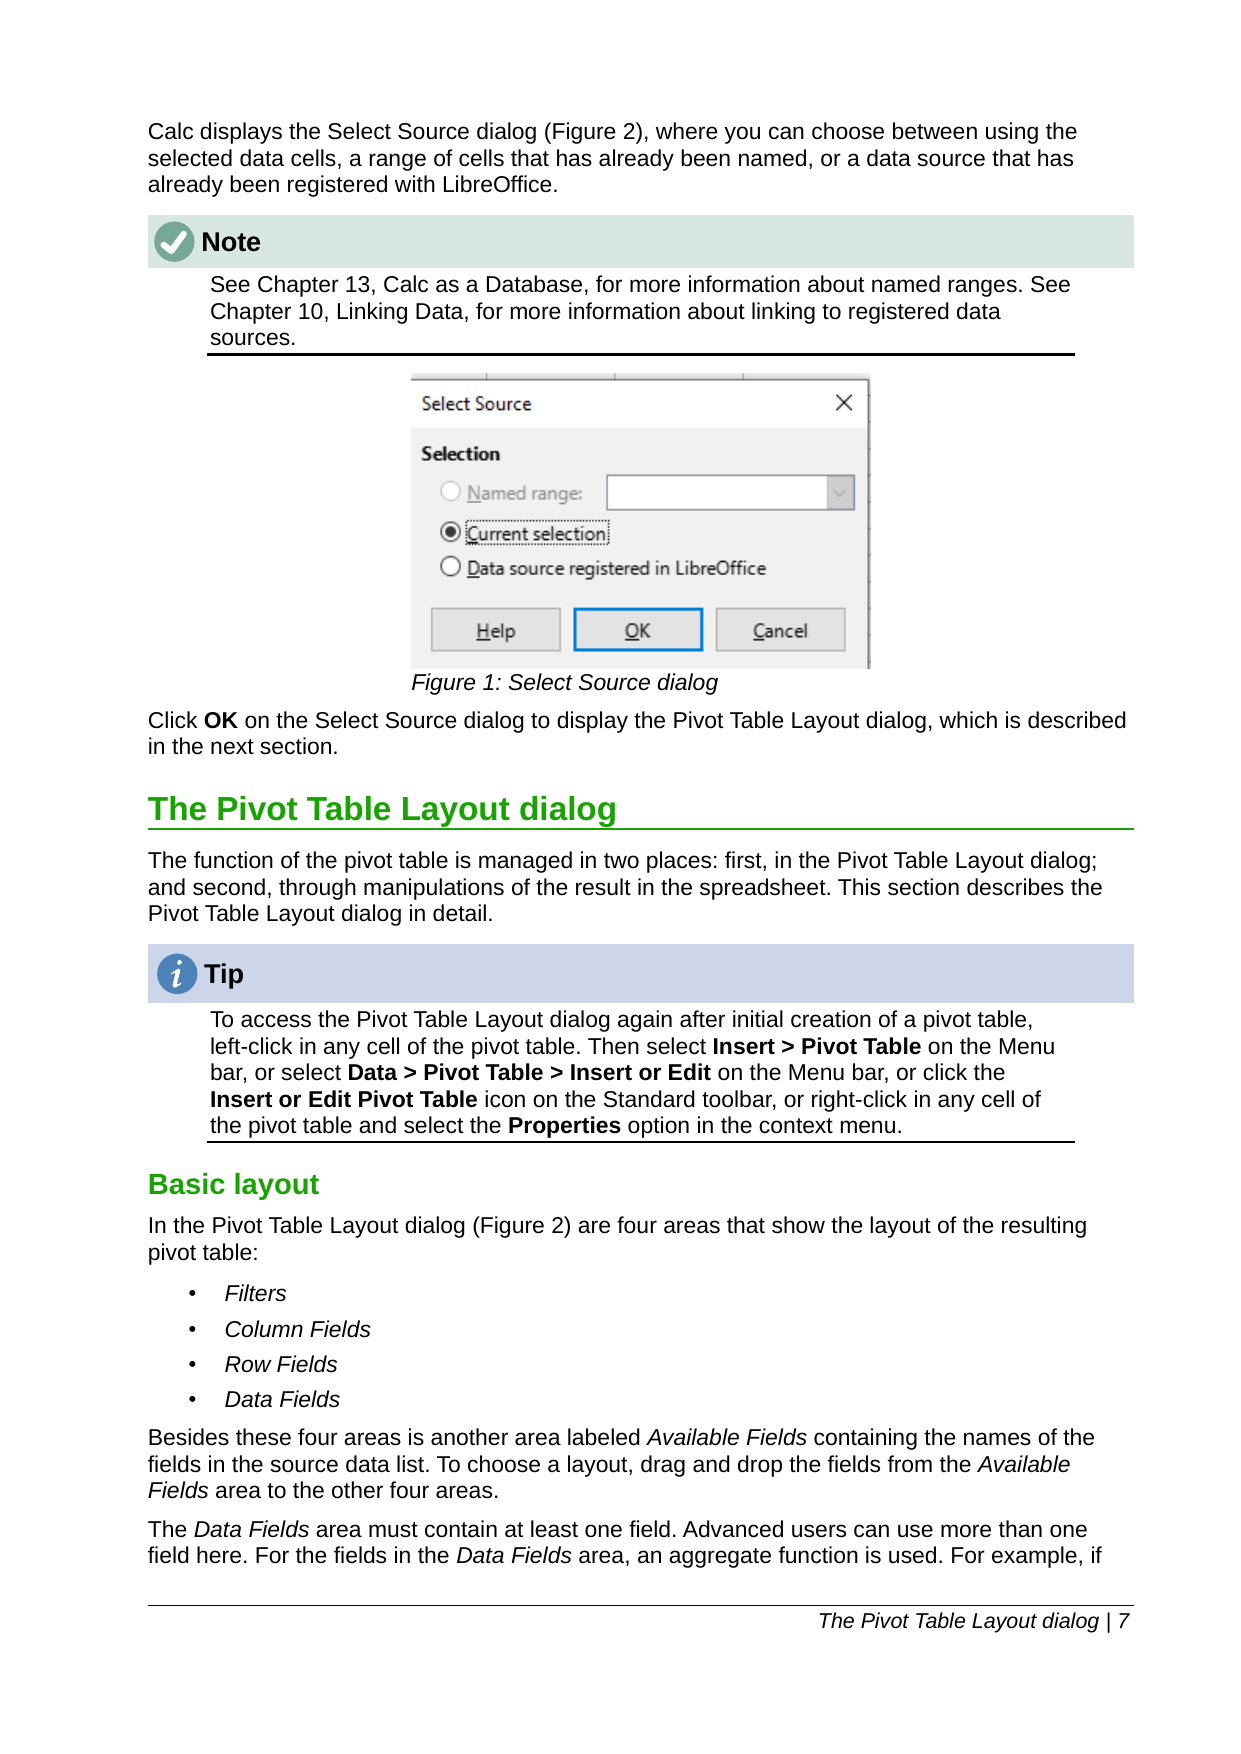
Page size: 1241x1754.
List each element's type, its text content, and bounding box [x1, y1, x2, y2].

text The function of the pivot table is managed in two places: first, in the Pivot Table Layout dialog; and second, through manipulations of the result in the spreadsheet. This section describes the Pivot Table Layout dialog in detail. [148, 847, 1134, 926]
text See Chapter 13, Calc as a Database, for more information about named ranges. See Chapter 10, Linking Data, for more information about linking to registered data sources. [207, 268, 1075, 353]
list In the Pivot Table Layout dialog (Figure 2) are four areas that show the layout of the resulting pivot table: [148, 1212, 1134, 1265]
picture [411, 373, 871, 669]
text Figure 1: Select Source dialog [411, 669, 871, 695]
subtitle Basic layout [148, 1167, 1134, 1201]
text Click OK on the Select Source dialog to display the Pivot Table Layout dialog, which is described in the next section. [148, 707, 1134, 760]
text Besides these four areas is another area labeled Available Fields containing the names of the fields in the source data list. To choose a layout, drag and drop the fields from the Available Fields area to the other four areas. [148, 1424, 1134, 1503]
list Row Fields [185, 1348, 1134, 1377]
list Filters [185, 1277, 1134, 1307]
text Calc displays the Select Source dialog (Figure 2), where you can choose between using the selected data cells, a range of cells that has already been named, or a data source that has already been registered with LibreOffice. [148, 118, 1134, 197]
list Column Fields [185, 1313, 1134, 1342]
text To access the Pivot Table Layout dialog again after initial creation of a pivot table, left-click in any cell of the pivot table. Then select Insert > Pivot Table on the Menu bar, or select Data > Pivot Table > Insert or Edit on the Menu bar, or click the Insert or Edit Pivot Table icon on the Standard toolbar, or right-click in any cell of the pivot table and select the Properties option in the context menu. [207, 1003, 1075, 1141]
subtitle Note [148, 215, 1134, 268]
text The Data Fields area must contain at least one field. Advanced users can use more than one field here. For the fields in the Data Fields area, an aggregate function is used. For example, if [148, 1516, 1134, 1568]
subtitle Tip [148, 944, 1134, 1003]
subtitle The Pivot Table Layout dialog [148, 789, 1134, 828]
list Data Fields [185, 1383, 1134, 1415]
